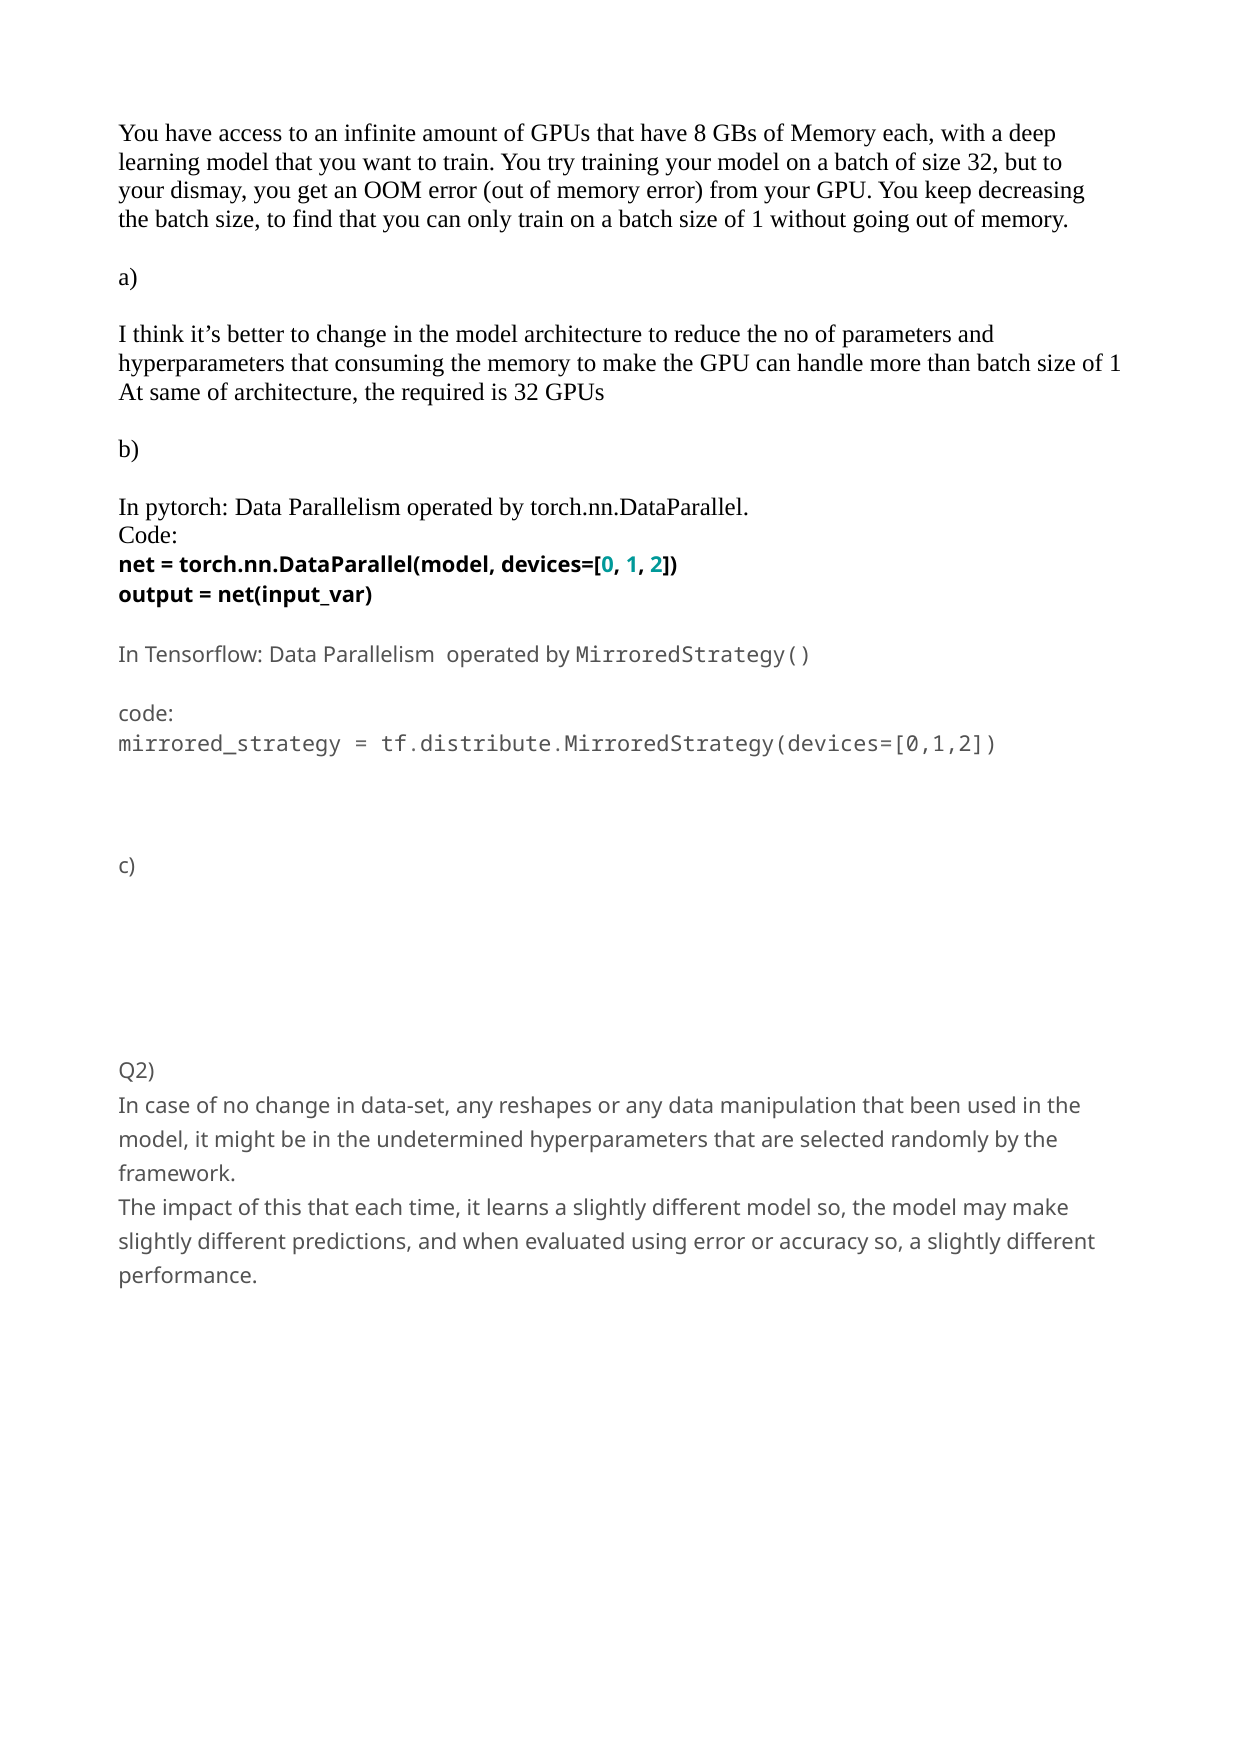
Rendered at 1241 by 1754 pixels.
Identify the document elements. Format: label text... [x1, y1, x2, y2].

text I think it’s better to change in the model architecture to reduce the no of parameters and hyperparameters that consuming the memory to make the GPU can handle more than batch size of 1 [118, 319, 1122, 377]
text In Tensorflow: Data Parallelism operated by MirroredStrategy() [118, 639, 1122, 668]
text net = torch.nn.DataParallel(model, devices=[0, 1, 2]) [118, 549, 1122, 579]
text Code: [118, 521, 1122, 549]
text mirrored_strategy = tf.distribute.MirroredStrategy(devices=[0,1,2]) [118, 728, 1122, 758]
text Q2) [118, 1056, 1122, 1085]
text The impact of this that each time, it learns a slightly different model so, the model may make slightly different predictions, and when evaluated using error or accuracy so, a slightly different performance. [118, 1192, 1122, 1290]
text b) [118, 434, 1122, 463]
text a) [118, 262, 1122, 291]
text You have access to an infinite amount of GPUs that have 8 GBs of Memory each, with a deep [118, 118, 1122, 147]
text code: [118, 698, 1122, 728]
text the batch size, to find that you can only train on a batch size of 1 without going out of memory. [118, 204, 1122, 233]
text learning model that you want to train. You try training your model on a batch of size 32, but to [118, 147, 1122, 176]
text At same of architecture, the required is 32 GPUs [118, 377, 1122, 406]
text In pytorch: Data Parallelism operated by torch.nn.DataParallel. [118, 492, 1122, 521]
text In case of no change in data-set, any reshapes or any data manipulation that been used in the model, it might be in the undetermined hyperparameters that are selected randomly by the framework. [118, 1090, 1122, 1188]
text output = net(input_var) [118, 579, 1122, 609]
text your dismay, you get an OOM error (out of memory error) from your GPU. You keep decreasing [118, 176, 1122, 204]
text c) [118, 851, 1122, 880]
